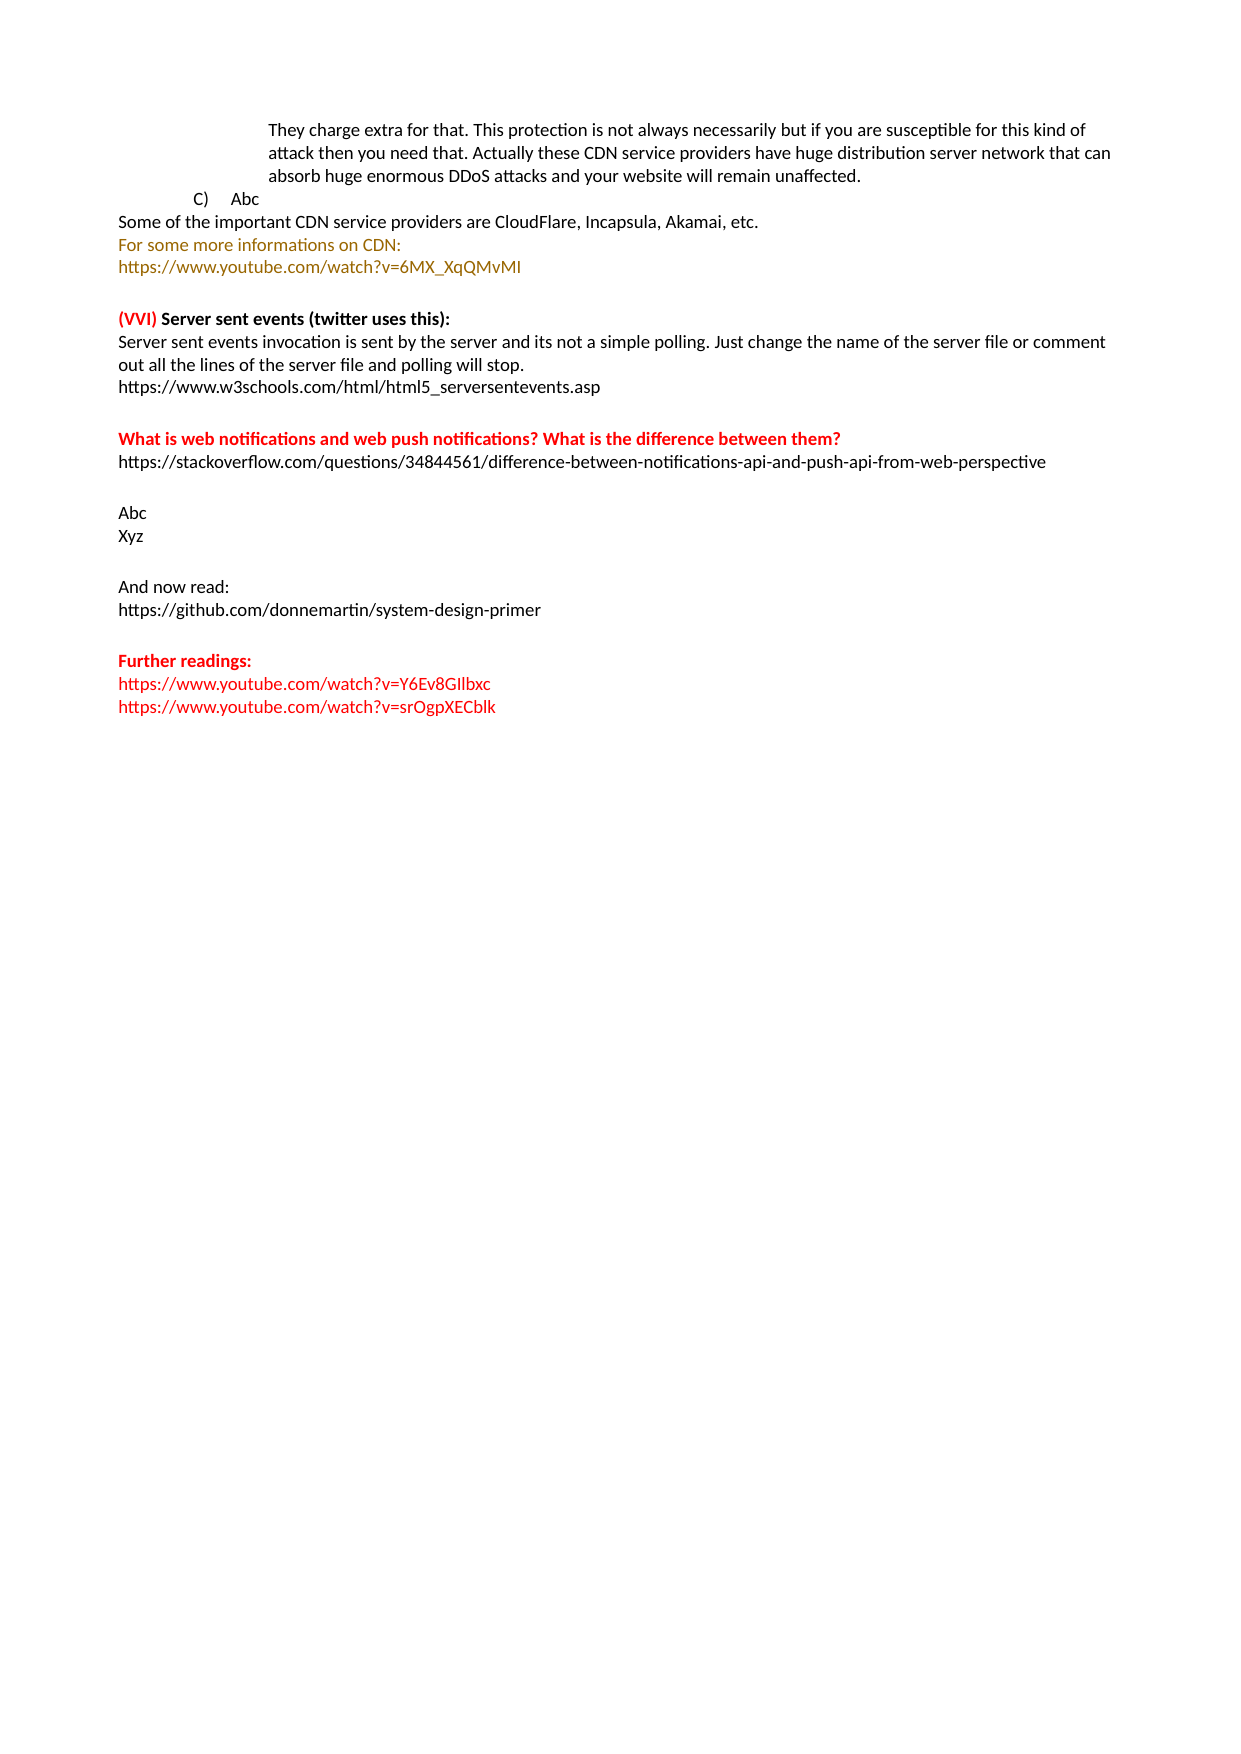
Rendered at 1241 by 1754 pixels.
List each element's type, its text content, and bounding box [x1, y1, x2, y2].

text https://www.youtube.com/watch?v=Y6Ev8GIlbxc [118, 672, 1122, 695]
text And now read: [118, 575, 1122, 598]
text For some more informations on CDN: [118, 233, 1122, 256]
text Abc [118, 501, 1122, 524]
list Abc [193, 187, 1122, 210]
text https://www.youtube.com/watch?v=srOgpXECblk [118, 695, 1122, 718]
text Server sent events invocation is sent by the server and its not a simple polling. Just change the name of the server file or comment out all the lines of the server file and polling will stop. [118, 330, 1122, 376]
text Further readings: [118, 649, 1122, 672]
text What is web notifications and web push notifications? What is the difference between them? [118, 427, 1122, 450]
text https://stackoverflow.com/questions/34844561/difference-between-notifications-api-and-push-api-from-web-perspective [118, 450, 1122, 473]
text Xyz [118, 524, 1122, 547]
text (VVI) Server sent events (twitter uses this): [118, 307, 1122, 330]
list They charge extra for that. This protection is not always necessarily but if you are susceptible for this kind of attack then you need that. Actually these CDN service providers have huge distribution server network that can absorb huge enormous DDoS attacks and your website will remain unaffected. [231, 118, 1122, 187]
text https://www.w3schools.com/html/html5_serversentevents.asp [118, 376, 1122, 398]
text https://www.youtube.com/watch?v=6MX_XqQMvMI [118, 256, 1122, 278]
text https://github.com/donnemartin/system-design-primer [118, 598, 1122, 621]
text Some of the important CDN service providers are CloudFlare, Incapsula, Akamai, etc. [118, 210, 1122, 233]
